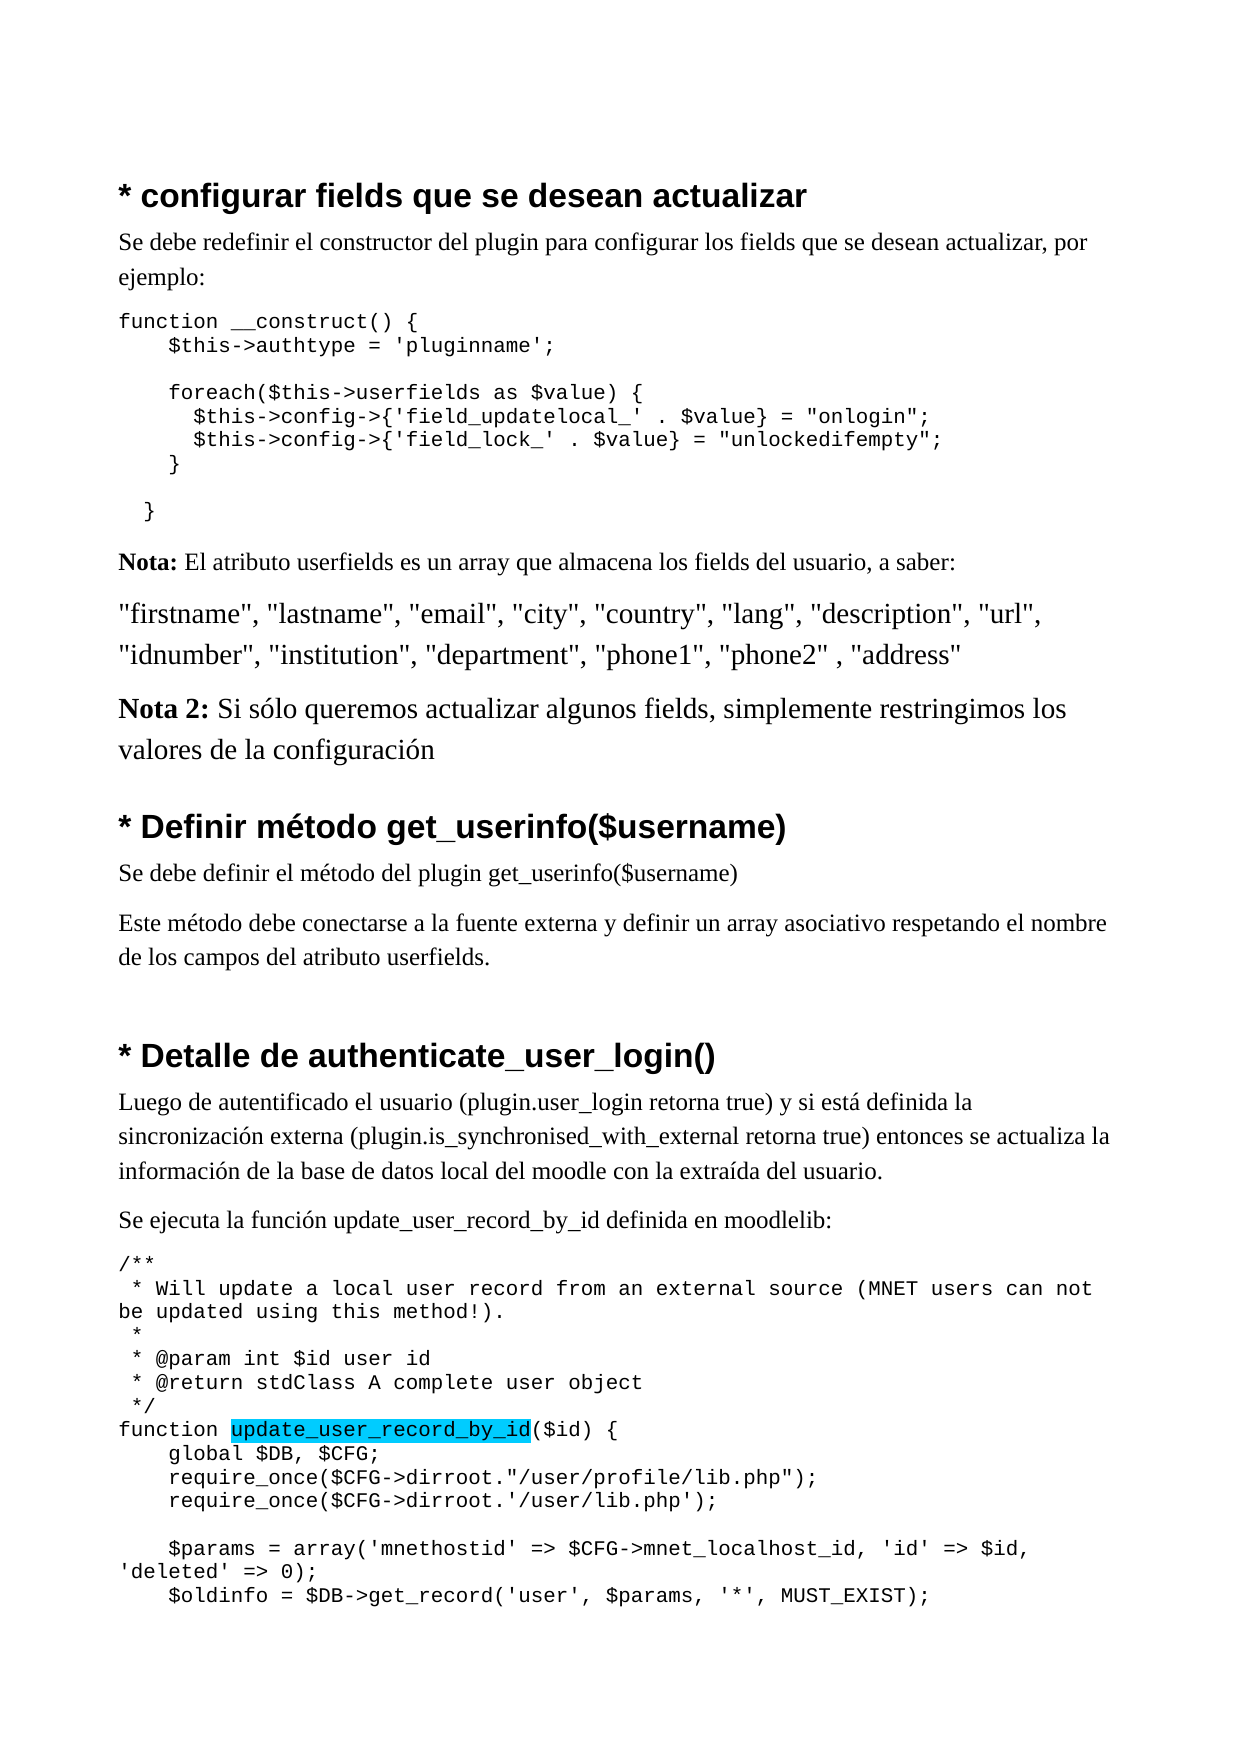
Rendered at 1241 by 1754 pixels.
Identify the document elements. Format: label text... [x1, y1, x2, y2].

subtitle * Detalle de authenticate_user_login() [118, 1036, 1122, 1074]
text function __construct() { [118, 311, 1122, 335]
text Nota 2: Si sólo queremos actualizar algunos fields, simplemente restringimos los valores de la configuración [118, 692, 1122, 765]
text } [118, 453, 1122, 477]
text $this->config->{'field_updatelocal_' . $value} = "onlogin"; [118, 406, 1122, 429]
text * @return stdClass A complete user object [118, 1372, 1122, 1396]
text Se ejecuta la función update_user_record_by_id definida en moodlelib: [118, 1205, 1122, 1233]
text Nota: El atributo userfields es un array que almacena los fields del usuario, a saber: [118, 547, 1122, 576]
text */ [118, 1396, 1122, 1419]
text Se debe definir el método del plugin get_userinfo($username) [118, 858, 1122, 887]
text $params = array('mnethostid' => $CFG->mnet_localhost_id, 'id' => $id, 'deleted' => 0); [118, 1538, 1122, 1585]
text $this->config->{'field_lock_' . $value} = "unlockedifempty"; [118, 429, 1122, 453]
text /** [118, 1254, 1122, 1277]
subtitle * Definir método get_userinfo($username) [118, 807, 1122, 846]
text foreach($this->userfields as $value) { [118, 382, 1122, 406]
text } [118, 500, 1122, 524]
text require_once($CFG->dirroot."/user/profile/lib.php"); [118, 1467, 1122, 1490]
text * [118, 1325, 1122, 1348]
text * Will update a local user record from an external source (MNET users can not be updated using this method!). [118, 1277, 1122, 1325]
text $this->authtype = 'pluginname'; [118, 335, 1122, 358]
text * @param int $id user id [118, 1348, 1122, 1372]
text function update_user_record_by_id($id) { [118, 1419, 1122, 1443]
text Se debe redefinir el constructor del plugin para configurar los fields que se desean actualizar, por ejemplo: [118, 227, 1122, 291]
subtitle * configurar fields que se desean actualizar [118, 176, 1122, 215]
text Este método debe conectarse a la fuente externa y definir un array asociativo respetando el nombre de los campos del atributo userfields. [118, 908, 1122, 971]
text require_once($CFG->dirroot.'/user/lib.php'); [118, 1490, 1122, 1514]
text Luego de autentificado el usuario (plugin.user_login retorna true) y si está definida la sincronización externa (plugin.is_synchronised_with_external retorna true) entonces se actualiza la información de la base de datos local del moodle con la extraída del usuario. [118, 1087, 1122, 1184]
text "firstname", "lastname", "email", "city", "country", "lang", "description", "url", "idnumber", "institution", "department", "phone1", "phone2" , "address" [118, 597, 1122, 670]
text global $DB, $CFG; [118, 1443, 1122, 1467]
text $oldinfo = $DB->get_record('user', $params, '*', MUST_EXIST); [118, 1585, 1122, 1608]
